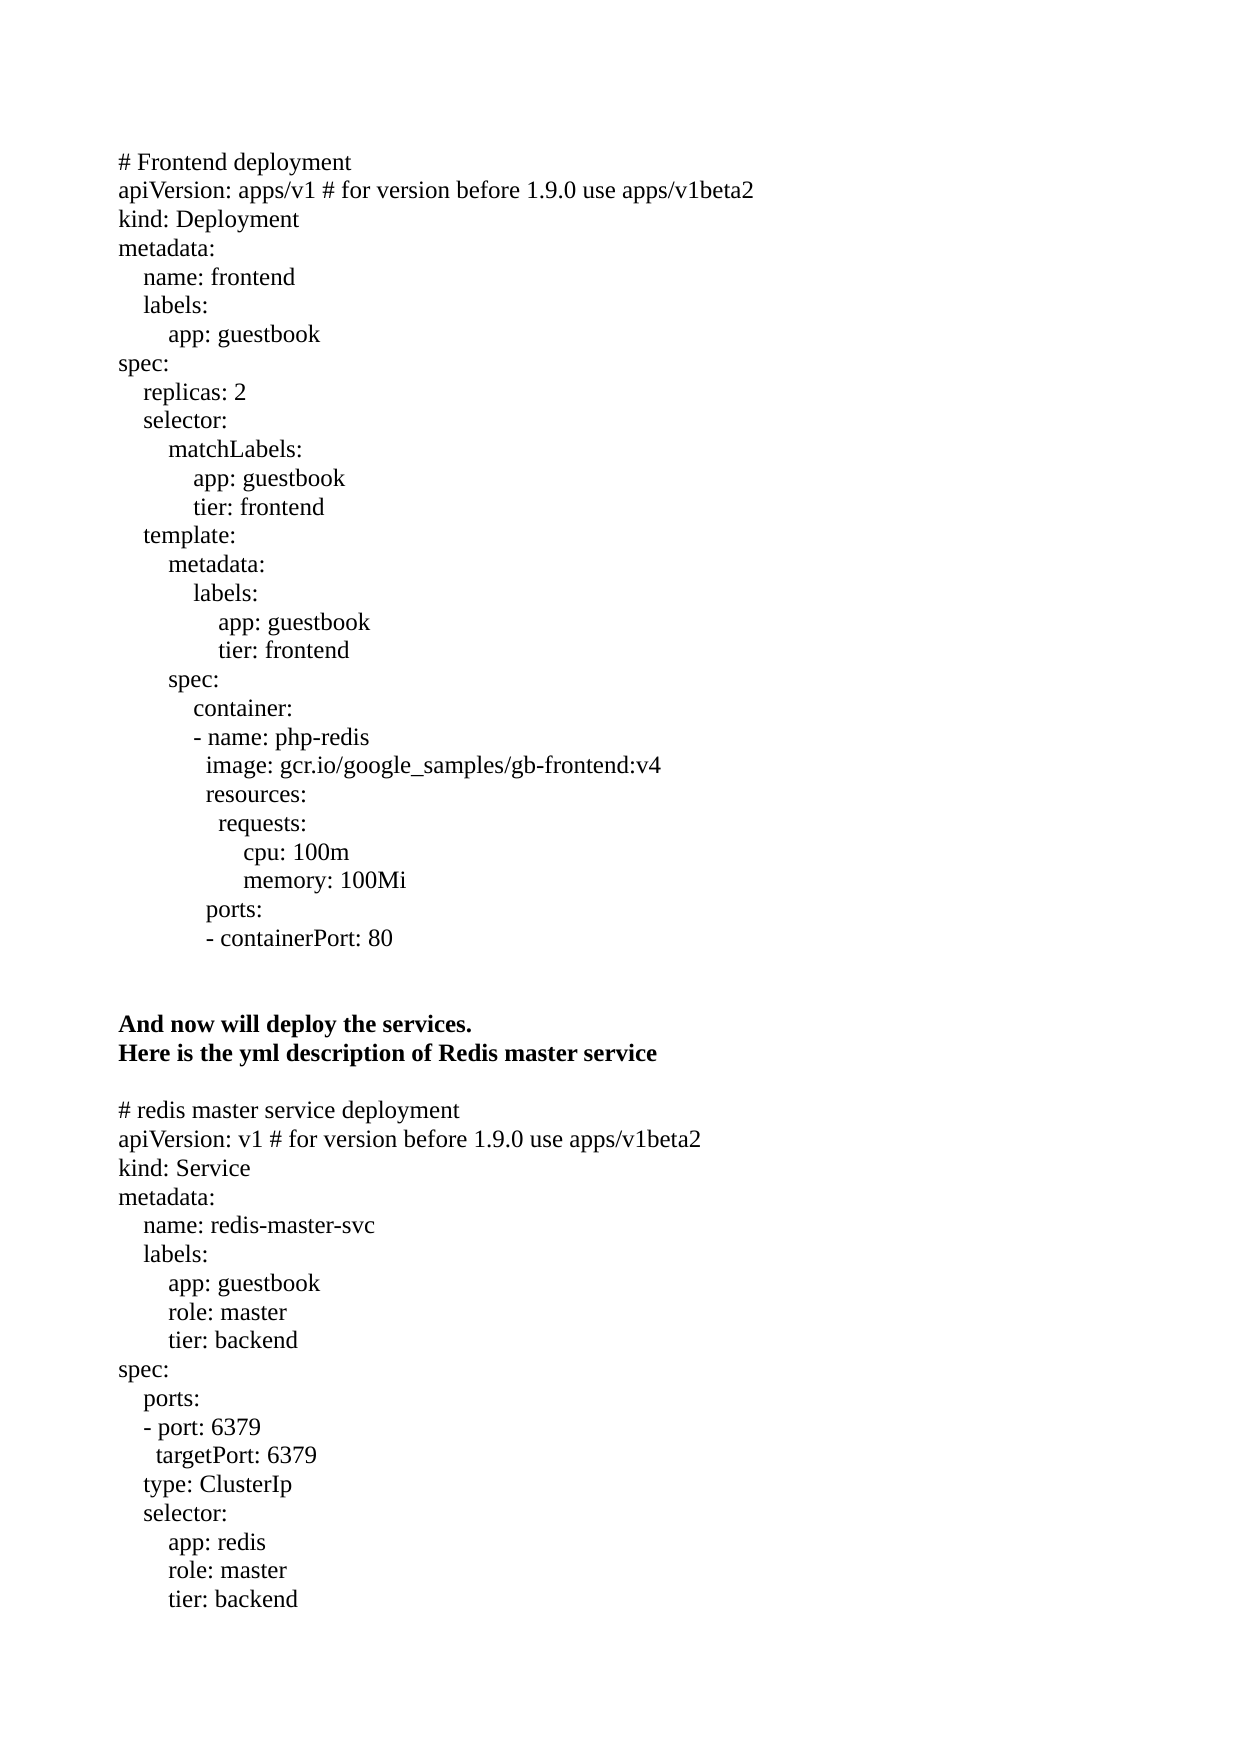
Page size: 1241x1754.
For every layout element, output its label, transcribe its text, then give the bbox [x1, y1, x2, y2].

text app: guestbook [118, 1268, 1122, 1297]
text name: redis-master-svc [118, 1211, 1122, 1239]
text labels: [118, 1239, 1122, 1268]
text app: guestbook [118, 463, 1122, 492]
text container: [118, 693, 1122, 722]
text name: frontend [118, 262, 1122, 291]
text tier: frontend [118, 492, 1122, 521]
text resources: [118, 779, 1122, 808]
text targetPort: 6379 [118, 1441, 1122, 1469]
text cpu: 100m [118, 837, 1122, 866]
text metadata: [118, 233, 1122, 262]
text And now will deploy the services. [118, 1009, 1122, 1038]
text requests: [118, 808, 1122, 837]
text - name: php-redis [118, 722, 1122, 751]
text metadata: [118, 1182, 1122, 1211]
text ports: [118, 1383, 1122, 1412]
text selector: [118, 406, 1122, 434]
text memory: 100Mi [118, 866, 1122, 894]
text spec: [118, 1354, 1122, 1383]
text # redis master service deployment [118, 1096, 1122, 1124]
text # Frontend deployment [118, 147, 1122, 176]
text apiVersion: v1 # for version before 1.9.0 use apps/v1beta2 [118, 1124, 1122, 1153]
text metadata: [118, 549, 1122, 578]
text apiVersion: apps/v1 # for version before 1.9.0 use apps/v1beta2 [118, 176, 1122, 204]
text template: [118, 521, 1122, 549]
text spec: [118, 348, 1122, 377]
text ports: [118, 894, 1122, 923]
text role: master [118, 1556, 1122, 1584]
text kind: Service [118, 1153, 1122, 1182]
text labels: [118, 291, 1122, 319]
text tier: backend [118, 1584, 1122, 1613]
text labels: [118, 578, 1122, 607]
text - containerPort: 80 [118, 923, 1122, 952]
text app: guestbook [118, 319, 1122, 348]
text replicas: 2 [118, 377, 1122, 406]
text kind: Deployment [118, 204, 1122, 233]
text selector: [118, 1498, 1122, 1527]
text - port: 6379 [118, 1412, 1122, 1441]
text spec: [118, 664, 1122, 693]
text matchLabels: [118, 434, 1122, 463]
text tier: backend [118, 1326, 1122, 1354]
text image: gcr.io/google_samples/gb-frontend:v4 [118, 751, 1122, 779]
text app: guestbook [118, 607, 1122, 636]
text app: redis [118, 1527, 1122, 1556]
text role: master [118, 1297, 1122, 1326]
text type: ClusterIp [118, 1469, 1122, 1498]
text tier: frontend [118, 636, 1122, 664]
text Here is the yml description of Redis master service [118, 1038, 1122, 1067]
